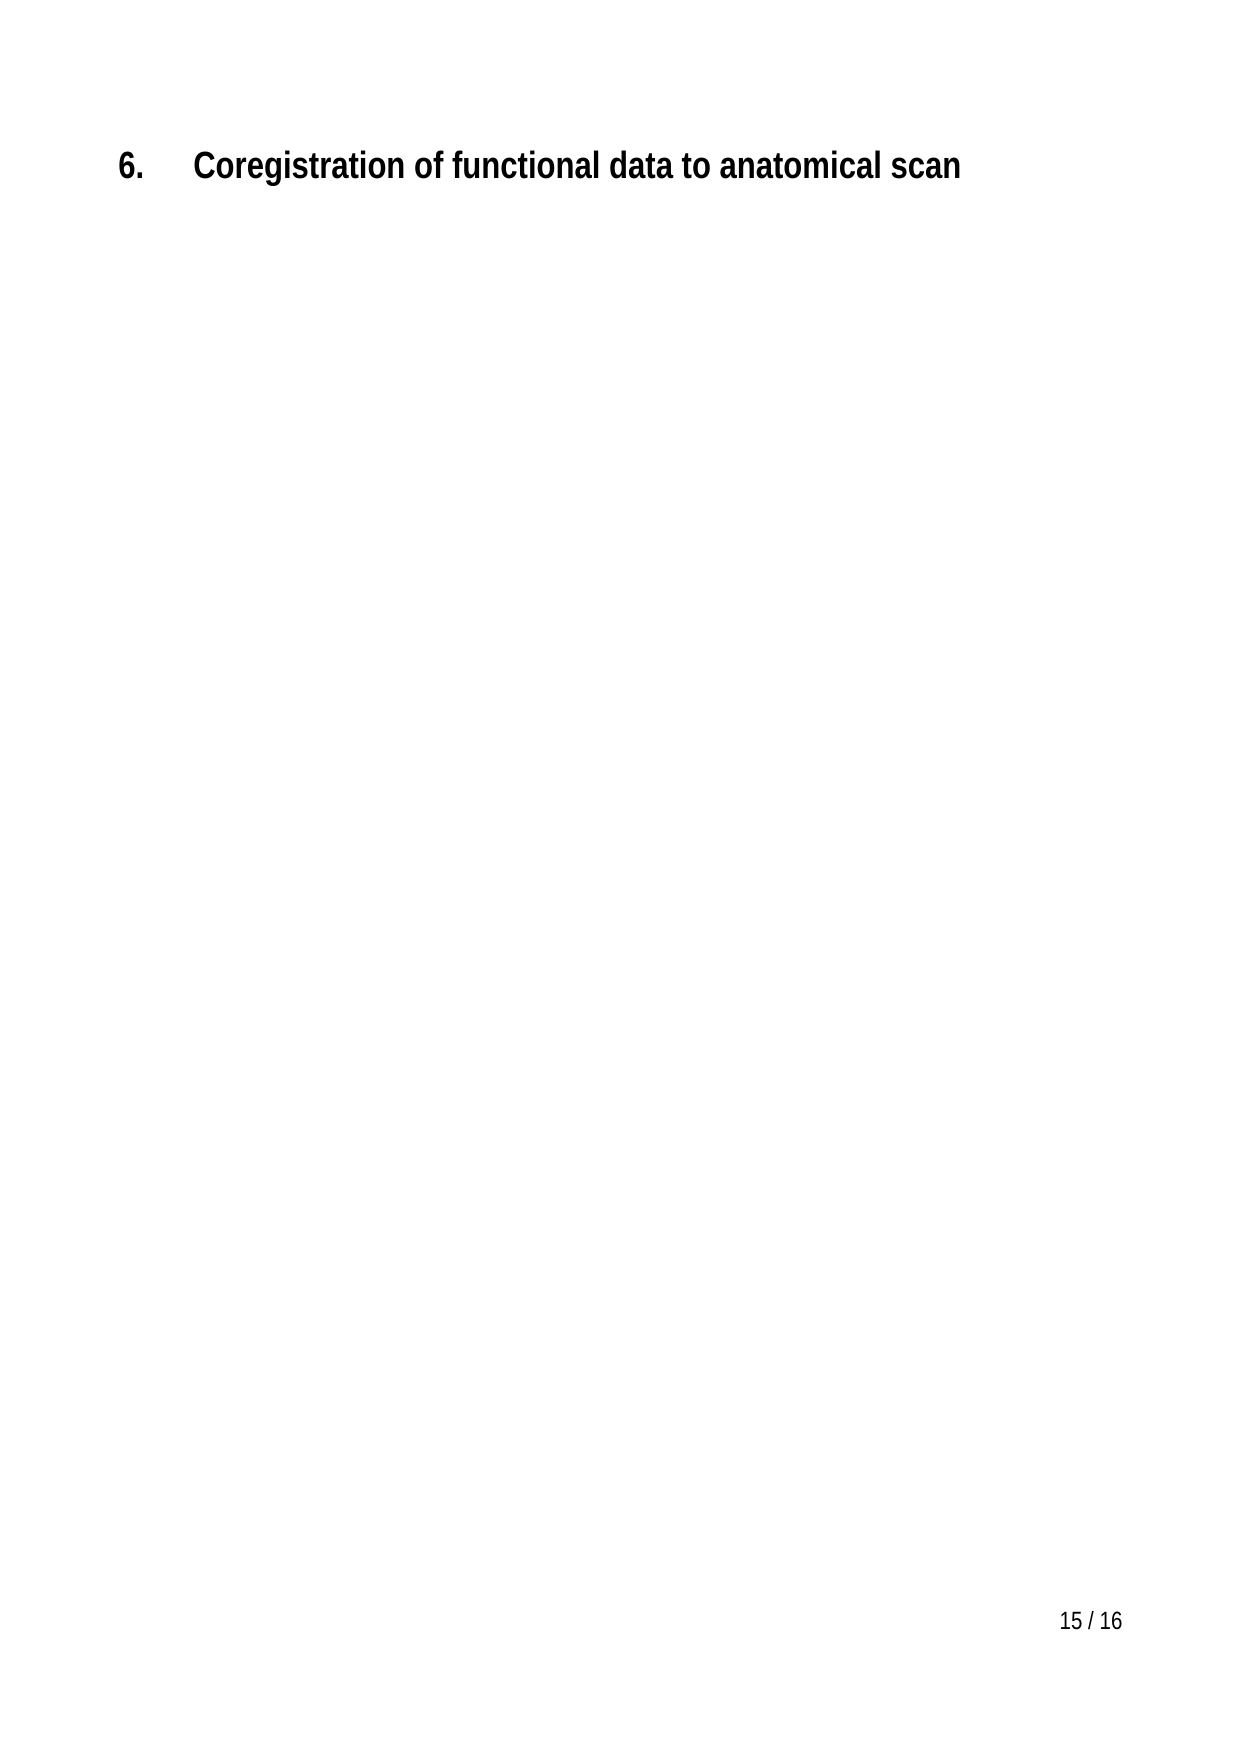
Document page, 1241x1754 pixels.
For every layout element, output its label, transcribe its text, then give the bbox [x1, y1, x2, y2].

subtitle Coregistration of functional data to anatomical scan [118, 143, 1122, 187]
